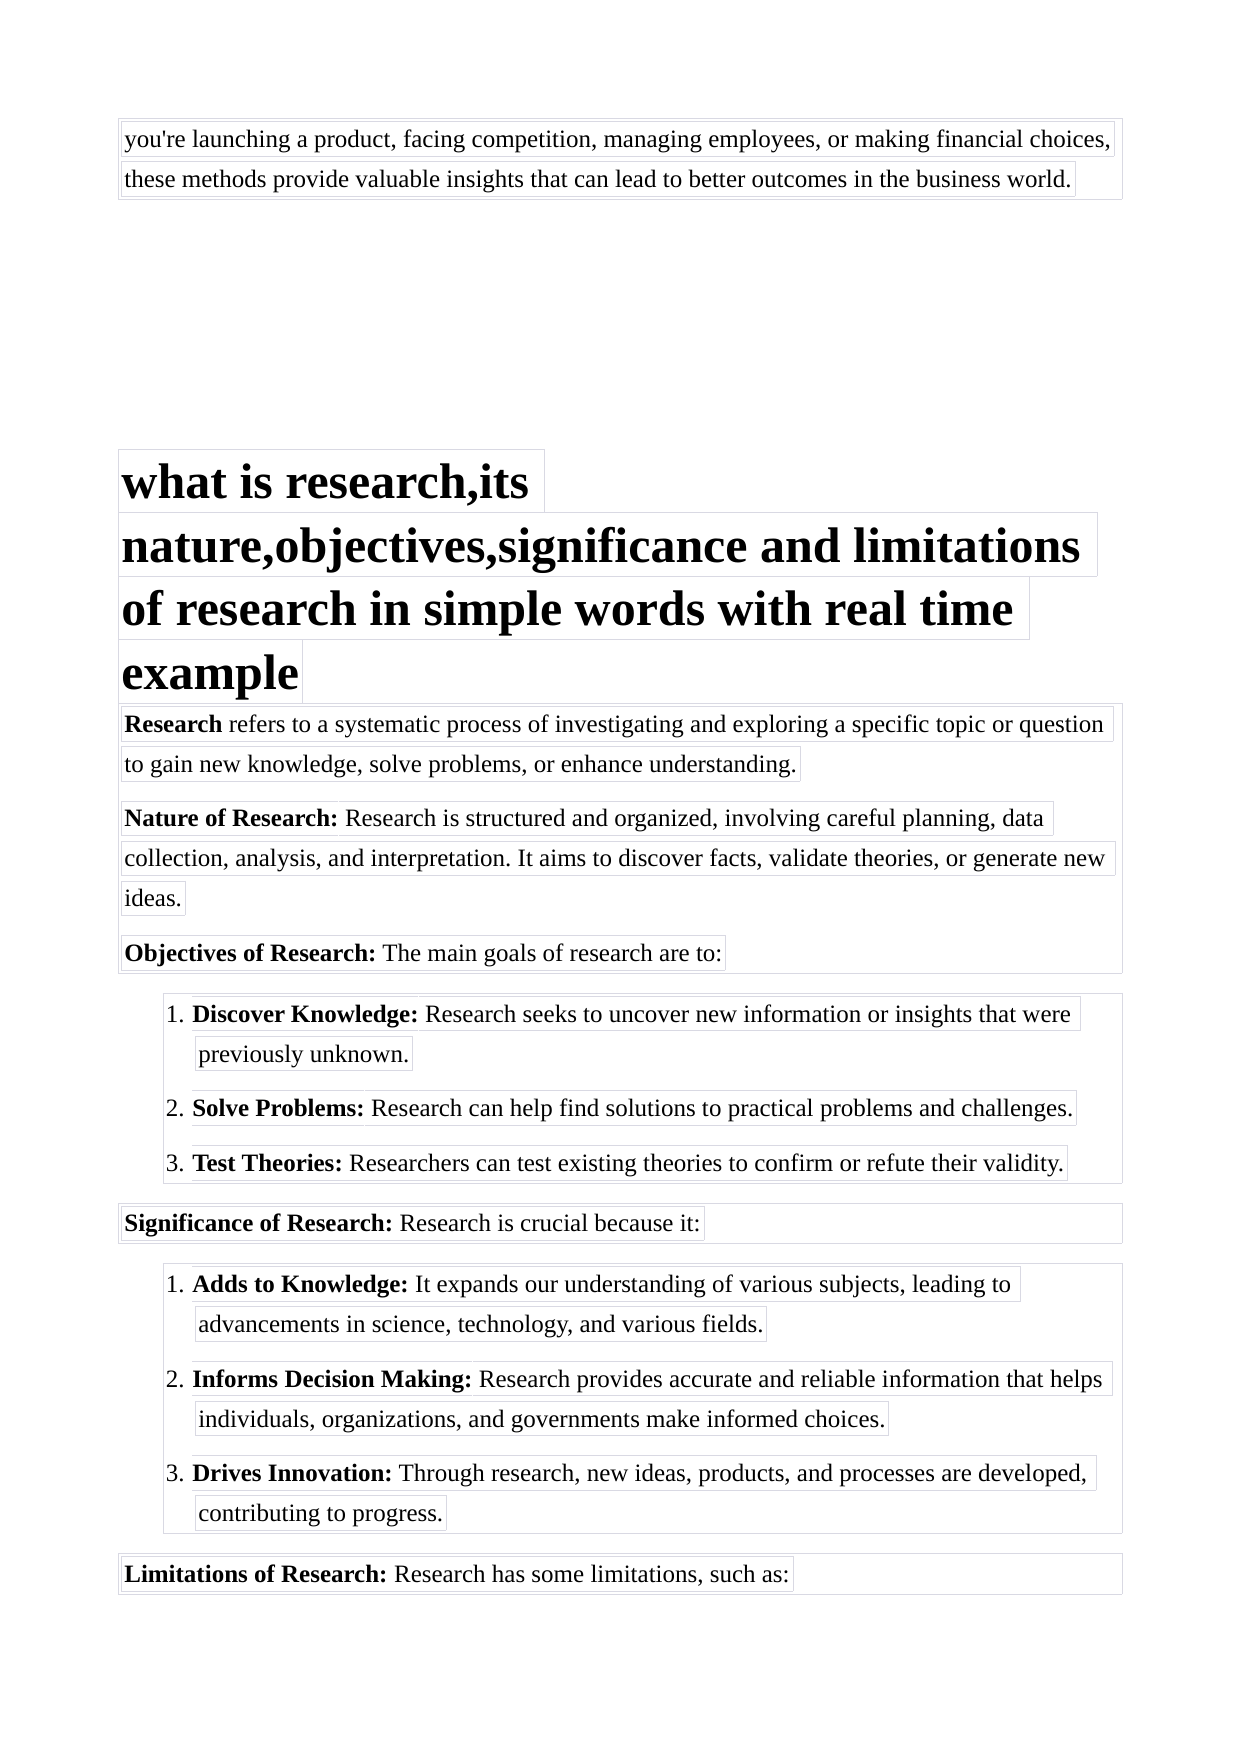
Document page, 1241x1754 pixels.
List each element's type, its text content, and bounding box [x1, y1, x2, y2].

list Informs Decision Making: Research provides accurate and reliable information that helps individuals, organizations, and governments make informed choices. [164, 1358, 1122, 1436]
text Nature of Research: Research is structured and organized, involving careful planning, data collection, analysis, and interpretation. It aims to discover facts, validate theories, or generate new ideas. [119, 797, 1122, 915]
text what is research,its nature,objectives,significance and limitations of research in simple words with real time example [119, 449, 1122, 703]
text Significance of Research: Research is crucial because it: [119, 1204, 1122, 1243]
list Solve Problems: Research can help find solutions to practical problems and challenges. [164, 1087, 1122, 1125]
list Test Theories: Researchers can test existing theories to confirm or refute their validity. [164, 1142, 1122, 1183]
text Research refers to a systematic process of investigating and exploring a specific topic or question to gain new knowledge, solve problems, or enhance understanding. [119, 704, 1122, 781]
text Objectives of Research: The main goals of research are to: [119, 932, 1122, 973]
text you're launching a product, facing competition, managing employees, or making financial choices, these methods provide valuable insights that can lead to better outcomes in the business world. [119, 119, 1122, 199]
text Limitations of Research: Research has some limitations, such as: [119, 1554, 1122, 1594]
list Adds to Knowledge: It expands our understanding of various subjects, leading to advancements in science, technology, and various fields. [164, 1264, 1122, 1341]
list Discover Knowledge: Research seeks to uncover new information or insights that were previously unknown. [164, 994, 1122, 1071]
list Drives Innovation: Through research, new ideas, products, and processes are developed, contributing to progress. [164, 1452, 1122, 1533]
